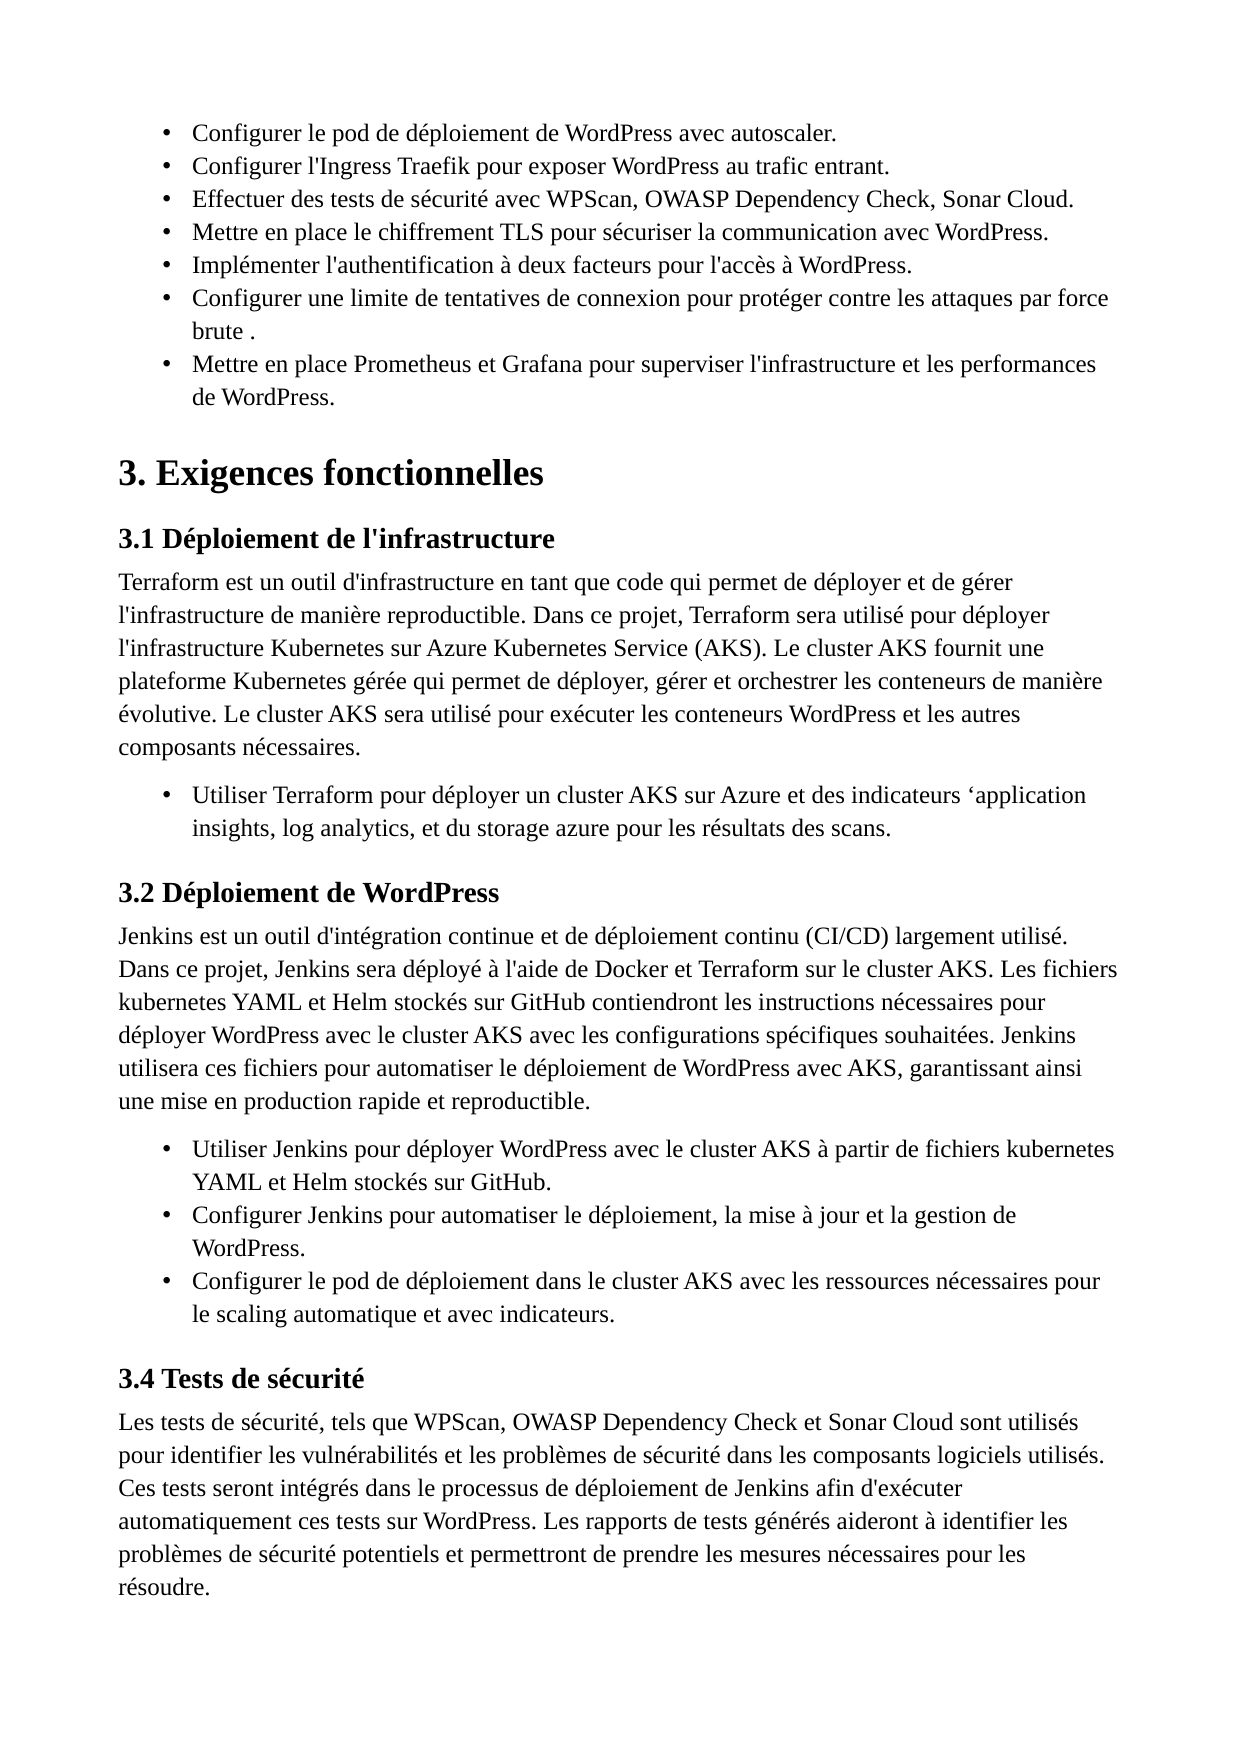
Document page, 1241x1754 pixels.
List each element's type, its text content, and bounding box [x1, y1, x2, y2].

list Mettre en place Prometheus et Grafana pour superviser l'infrastructure et les performances de WordPress. [162, 349, 1122, 411]
text Terraform est un outil d'infrastructure en tant que code qui permet de déployer et de gérer l'infrastructure de manière reproductible. Dans ce projet, Terraform sera utilisé pour déployer l'infrastructure Kubernetes sur Azure Kubernetes Service (AKS). Le cluster AKS fournit une plateforme Kubernetes gérée qui permet de déployer, gérer et orchestrer les conteneurs de manière évolutive. Le cluster AKS sera utilisé pour exécuter les conteneurs WordPress et les autres composants nécessaires. [118, 567, 1122, 761]
list Utiliser Jenkins pour déployer WordPress avec le cluster AKS à partir de fichiers kubernetes YAML et Helm stockés sur GitHub. [162, 1134, 1122, 1195]
list Configurer une limite de tentatives de connexion pour protéger contre les attaques par force brute . [162, 283, 1122, 345]
subtitle 3. Exigences fonctionnelles [118, 451, 1122, 494]
subtitle 3.2 Déploiement de WordPress [118, 875, 1122, 908]
list Utiliser Terraform pour déployer un cluster AKS sur Azure et des indicateurs ‘application insights, log analytics, et du storage azure pour les résultats des scans. [162, 780, 1122, 841]
list Configurer le pod de déploiement de WordPress avec autoscaler. [162, 118, 1122, 147]
subtitle 3.1 Déploiement de l'infrastructure [118, 521, 1122, 554]
list Effectuer des tests de sécurité avec WPScan, OWASP Dependency Check, Sonar Cloud. [162, 184, 1122, 213]
list Configurer le pod de déploiement dans le cluster AKS avec les ressources nécessaires pour le scaling automatique et avec indicateurs. [162, 1266, 1122, 1327]
list Implémenter l'authentification à deux facteurs pour l'accès à WordPress. [162, 250, 1122, 279]
list Configurer l'Ingress Traefik pour exposer WordPress au trafic entrant. [162, 151, 1122, 180]
text Les tests de sécurité, tels que WPScan, OWASP Dependency Check et Sonar Cloud sont utilisés pour identifier les vulnérabilités et les problèmes de sécurité dans les composants logiciels utilisés. Ces tests seront intégrés dans le processus de déploiement de Jenkins afin d'exécuter automatiquement ces tests sur WordPress. Les rapports de tests générés aideront à identifier les problèmes de sécurité potentiels et permettront de prendre les mesures nécessaires pour les résoudre. [118, 1407, 1122, 1601]
subtitle 3.4 Tests de sécurité [118, 1361, 1122, 1394]
text Jenkins est un outil d'intégration continue et de déploiement continu (CI/CD) largement utilisé. Dans ce projet, Jenkins sera déployé à l'aide de Docker et Terraform sur le cluster AKS. Les fichiers kubernetes YAML et Helm stockés sur GitHub contiendront les instructions nécessaires pour déployer WordPress avec le cluster AKS avec les configurations spécifiques souhaitées. Jenkins utilisera ces fichiers pour automatiser le déploiement de WordPress avec AKS, garantissant ainsi une mise en production rapide et reproductible. [118, 921, 1122, 1115]
list Mettre en place le chiffrement TLS pour sécuriser la communication avec WordPress. [162, 217, 1122, 246]
list Configurer Jenkins pour automatiser le déploiement, la mise à jour et la gestion de WordPress. [162, 1200, 1122, 1261]
